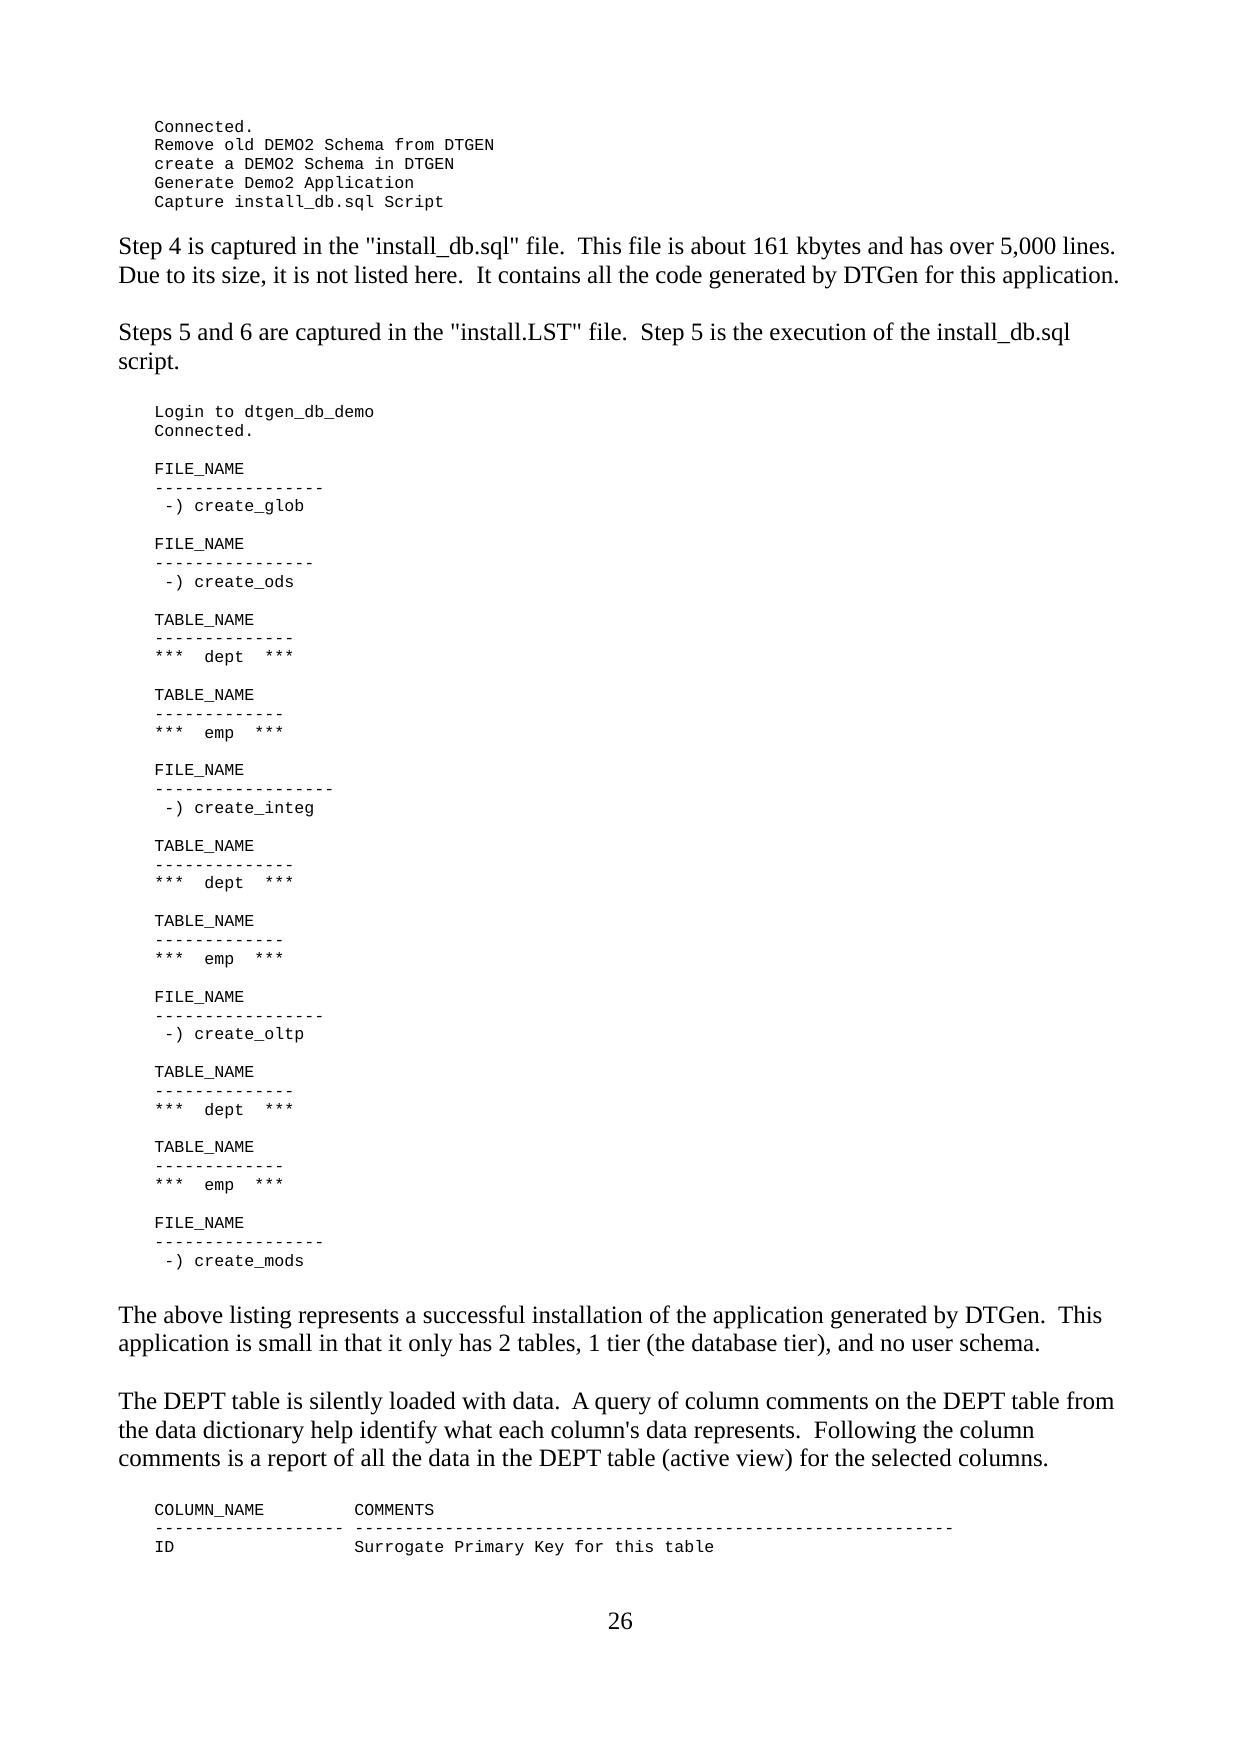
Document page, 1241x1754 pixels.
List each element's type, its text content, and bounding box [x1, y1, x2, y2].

text create a DEMO2 Schema in DTGEN [154, 156, 1086, 175]
text TABLE_NAME [154, 1064, 1086, 1082]
text *** dept *** [154, 649, 1086, 668]
text FILE_NAME [154, 988, 1086, 1007]
text Steps 5 and 6 are captured in the "install.LST" file. Step 5 is the execution of the install_db.sql script. [118, 317, 1122, 375]
text -------------- [154, 630, 1086, 649]
text FILE_NAME [154, 460, 1086, 479]
text TABLE_NAME [154, 687, 1086, 705]
text TABLE_NAME [154, 1139, 1086, 1158]
text -) create_mods [154, 1252, 1086, 1271]
text Step 4 is captured in the "install_db.sql" file. This file is about 161 kbytes and has over 5,000 lines. Due to its size, it is not listed here. It contains all the code generated by DTGen for this application. [118, 231, 1122, 289]
text ------------------- ------------------------------------------------------------ [154, 1520, 1086, 1539]
text FILE_NAME [154, 536, 1086, 554]
text -------------- [154, 1082, 1086, 1101]
text Remove old DEMO2 Schema from DTGEN [154, 137, 1086, 156]
text ID Surrogate Primary Key for this table [154, 1539, 1086, 1558]
text TABLE_NAME [154, 611, 1086, 630]
text Capture install_db.sql Script [154, 193, 1086, 212]
text ------------- [154, 1158, 1086, 1177]
text TABLE_NAME [154, 837, 1086, 856]
text Connected. [154, 118, 1086, 137]
text -) create_oltp [154, 1026, 1086, 1045]
text ----------------- [154, 1007, 1086, 1026]
text The above listing represents a successful installation of the application generated by DTGen. This application is small in that it only has 2 tables, 1 tier (the database tier), and no user schema. [118, 1300, 1122, 1357]
text ----------------- [154, 479, 1086, 498]
text Generate Demo2 Application [154, 175, 1086, 193]
text Connected. [154, 423, 1086, 441]
text ---------------- [154, 554, 1086, 573]
text FILE_NAME [154, 762, 1086, 781]
text *** dept *** [154, 1101, 1086, 1120]
text ------------- [154, 705, 1086, 724]
text *** emp *** [154, 951, 1086, 969]
text *** emp *** [154, 1177, 1086, 1196]
text ------------- [154, 932, 1086, 951]
text *** dept *** [154, 875, 1086, 894]
text TABLE_NAME [154, 913, 1086, 932]
text The DEPT table is silently loaded with data. A query of column comments on the DEPT table from the data dictionary help identify what each column's data represents. Following the column comments is a report of all the data in the DEPT table (active view) for the selected columns. [118, 1386, 1122, 1472]
text FILE_NAME [154, 1214, 1086, 1233]
text Login to dtgen_db_demo [154, 404, 1086, 423]
text COLUMN_NAME COMMENTS [154, 1501, 1086, 1520]
text *** emp *** [154, 724, 1086, 743]
text -) create_integ [154, 800, 1086, 818]
text ----------------- [154, 1233, 1086, 1252]
text -) create_ods [154, 573, 1086, 592]
text -------------- [154, 856, 1086, 875]
text ------------------ [154, 781, 1086, 800]
text -) create_glob [154, 498, 1086, 517]
